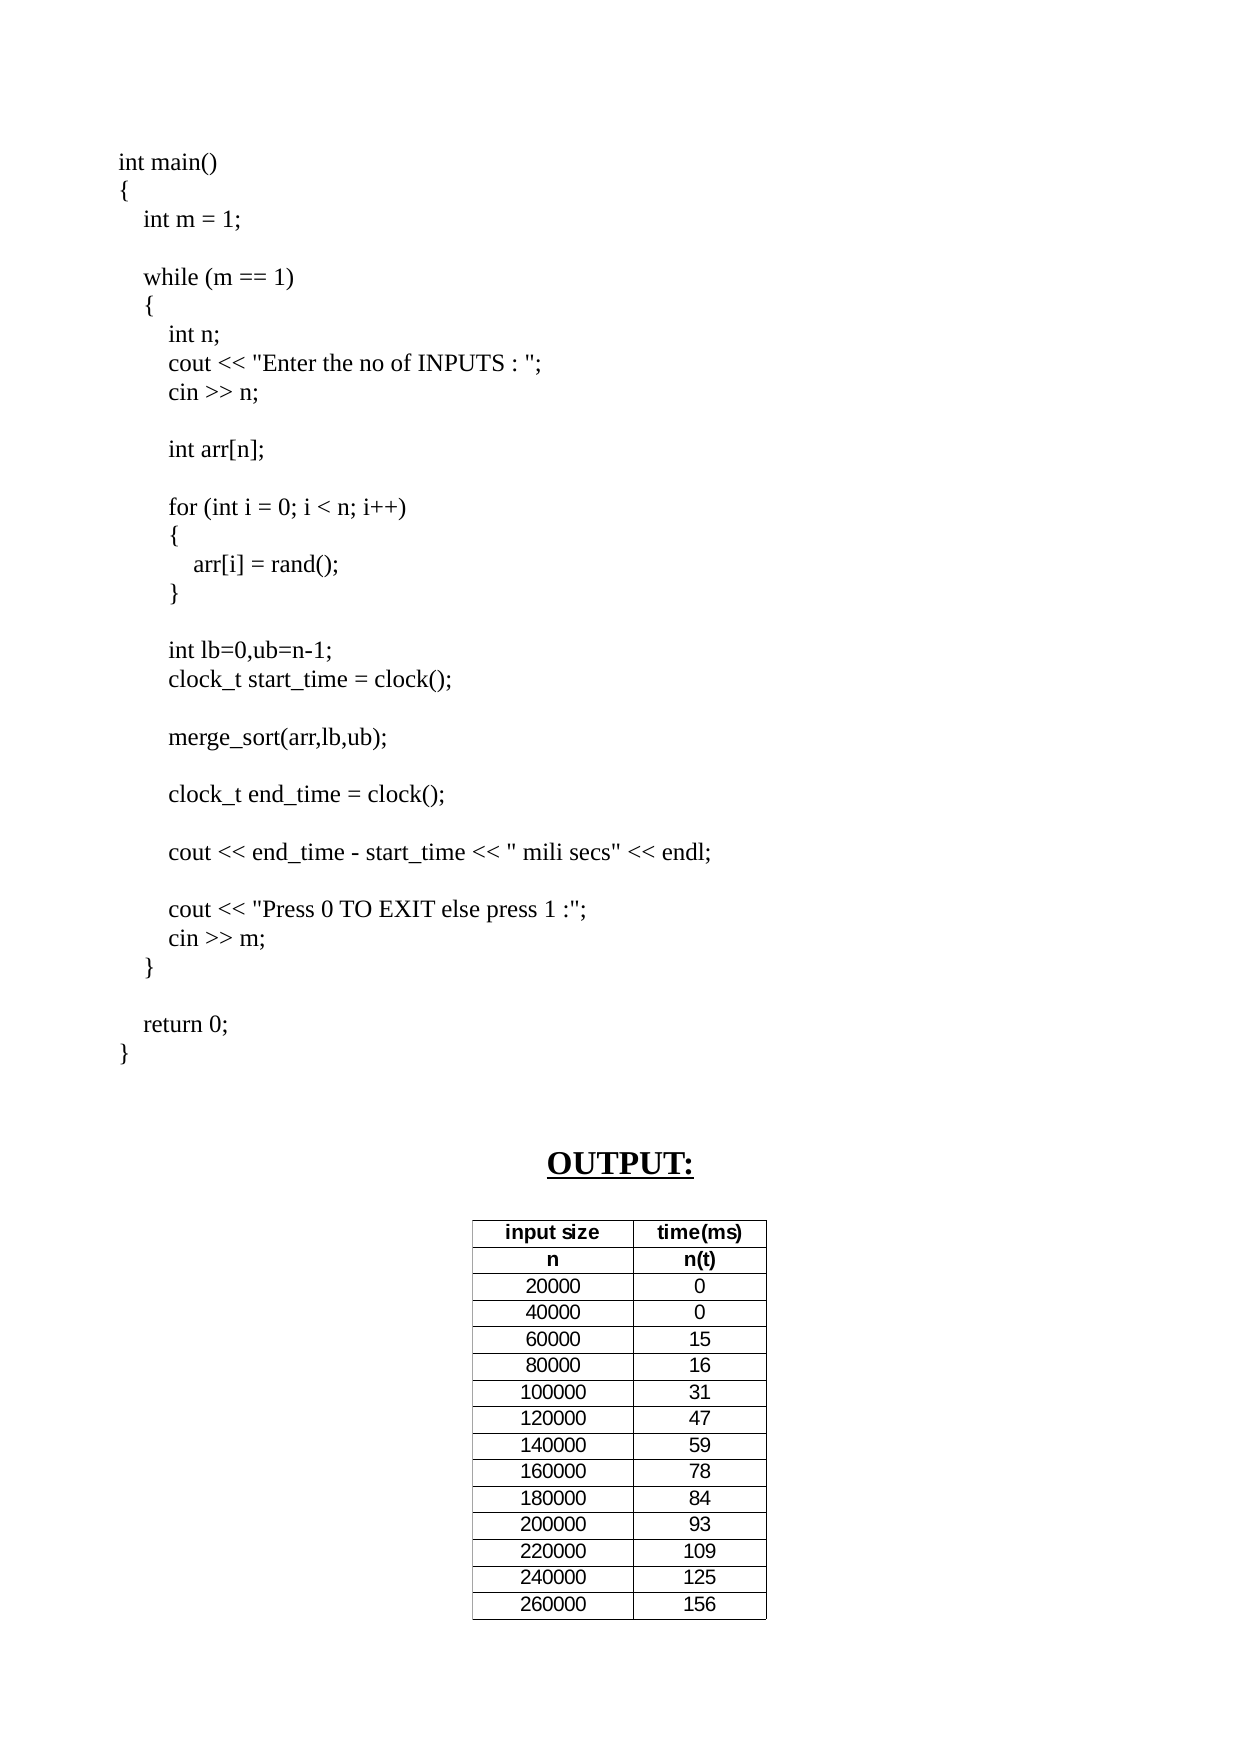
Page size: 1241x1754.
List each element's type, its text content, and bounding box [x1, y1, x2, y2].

text cout << "Press 0 TO EXIT else press 1 :"; [118, 894, 1122, 923]
text } [118, 1038, 1122, 1067]
text int lb=0,ub=n-1; [118, 636, 1122, 664]
text arr[i] = rand(); [118, 549, 1122, 578]
text for (int i = 0; i < n; i++) [118, 492, 1122, 521]
text int arr[n]; [118, 434, 1122, 463]
text return 0; [118, 1009, 1122, 1038]
text { [118, 521, 1122, 549]
text cout << end_time - start_time << " mili secs" << endl; [118, 837, 1122, 866]
text int m = 1; [118, 204, 1122, 233]
text { [118, 176, 1122, 204]
text { [118, 291, 1122, 319]
text cin >> m; [118, 923, 1122, 952]
text merge_sort(arr,lb,ub); [118, 722, 1122, 751]
text int main() [118, 147, 1122, 176]
text cin >> n; [118, 377, 1122, 406]
text int n; [118, 319, 1122, 348]
text clock_t start_time = clock(); [118, 664, 1122, 693]
text clock_t end_time = clock(); [118, 779, 1122, 808]
text } [118, 578, 1122, 607]
text OUTPUT: [118, 1143, 1122, 1182]
text cout << "Enter the no of INPUTS : "; [118, 348, 1122, 377]
text while (m == 1) [118, 262, 1122, 291]
text } [118, 952, 1122, 981]
